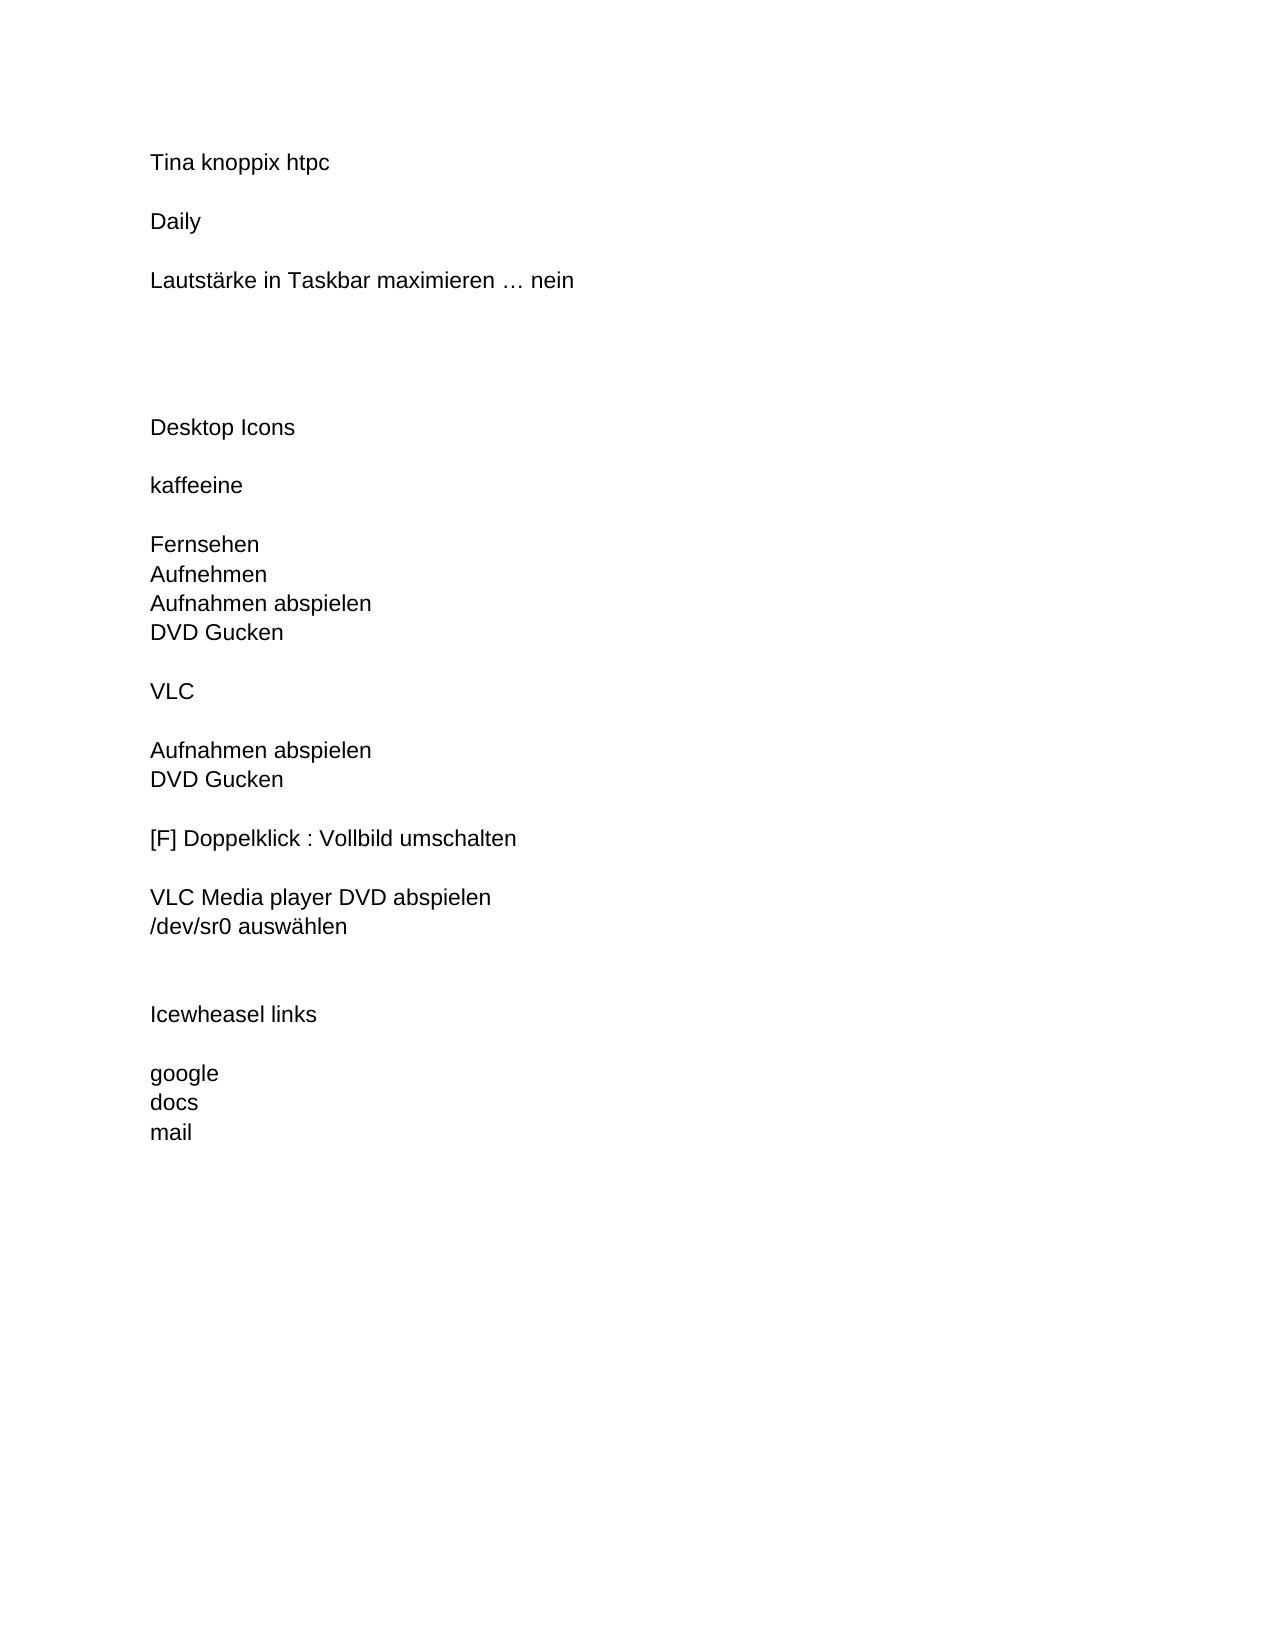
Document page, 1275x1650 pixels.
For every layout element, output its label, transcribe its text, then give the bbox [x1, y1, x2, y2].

text Icewheasel links [150, 1002, 1125, 1027]
text Desktop Icons [150, 414, 1125, 440]
text Aufnahmen abspielen [150, 737, 1125, 763]
text VLC Media player DVD abspielen [150, 884, 1125, 910]
text Fernsehen [150, 532, 1125, 557]
text [F] Doppelklick : Vollbild umschalten [150, 826, 1125, 851]
text kaffeeine [150, 473, 1125, 499]
text Lautstärke in Taskbar maximieren … nein [150, 267, 1125, 293]
text VLC [150, 679, 1125, 704]
text /dev/sr0 auswählen [150, 914, 1125, 939]
text DVD Gucken [150, 767, 1125, 792]
text Tina knoppix htpc [150, 150, 1125, 176]
text Aufnehmen [150, 561, 1125, 587]
text google [150, 1061, 1125, 1086]
text DVD Gucken [150, 620, 1125, 646]
text Aufnahmen abspielen [150, 591, 1125, 616]
text mail [150, 1119, 1125, 1145]
text docs [150, 1090, 1125, 1116]
text Daily [150, 209, 1125, 234]
